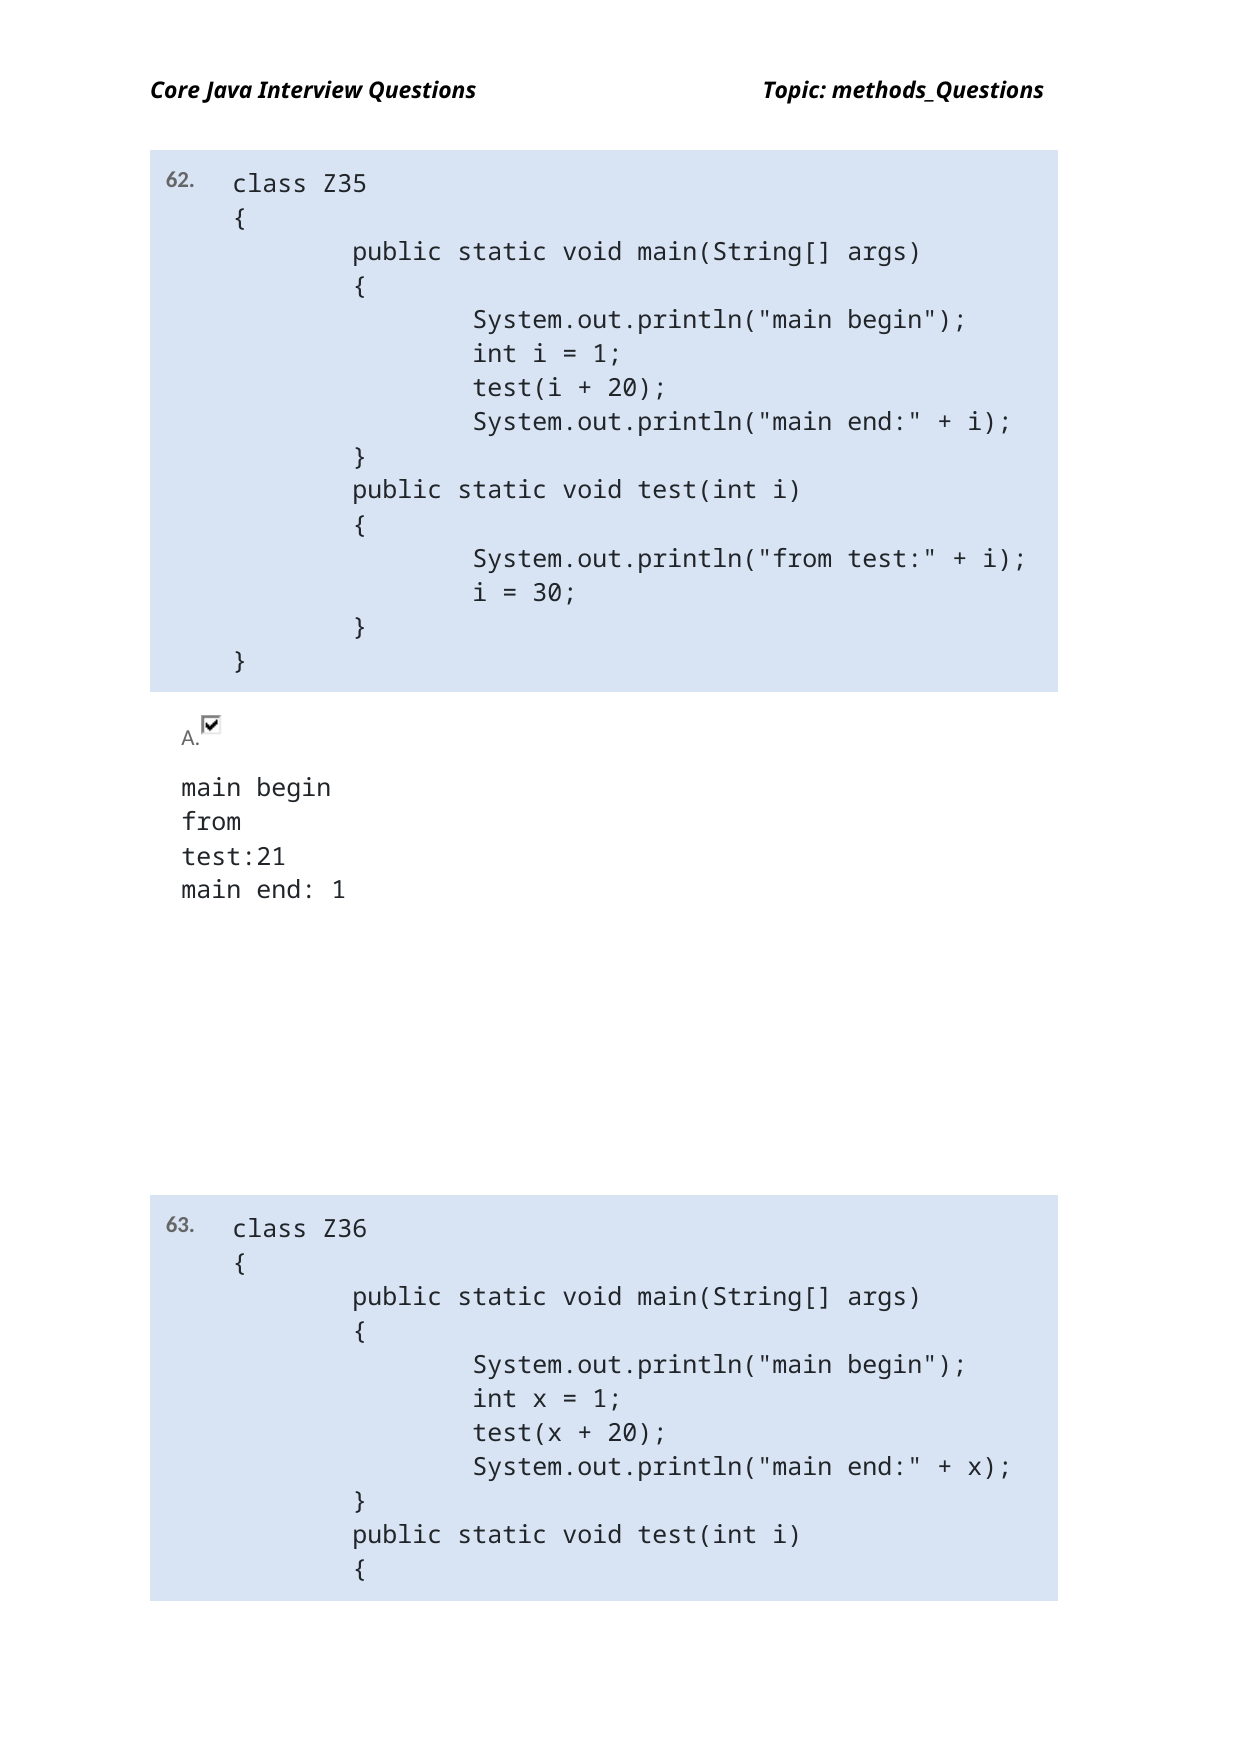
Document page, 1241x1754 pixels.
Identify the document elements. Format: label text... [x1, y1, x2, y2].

table_header A. main begin from test:21 main end: 1 [181, 708, 346, 1042]
table_cell [150, 692, 1090, 1194]
table_cell [1058, 150, 1090, 692]
table_header class Z36 { public static void main(String[] args) { System.out.println("main begin"); int x = 1; test(x + 20); System.out.println("main end:" + x); } public static void test(int i) { [216, 1195, 1058, 1601]
table_header 63. [150, 1195, 216, 1601]
table_cell 62. [150, 150, 216, 692]
table_cell class Z35 { public static void main(String[] args) { System.out.println("main begin"); int i = 1; test(i + 20); System.out.println("main end:" + i); } public static void test(int i) { System.out.println("from test:" + i); i = 30; } } [216, 150, 1058, 692]
table_header [1058, 1195, 1090, 1601]
table_header [181, 1111, 360, 1179]
table_header [181, 1043, 442, 1111]
